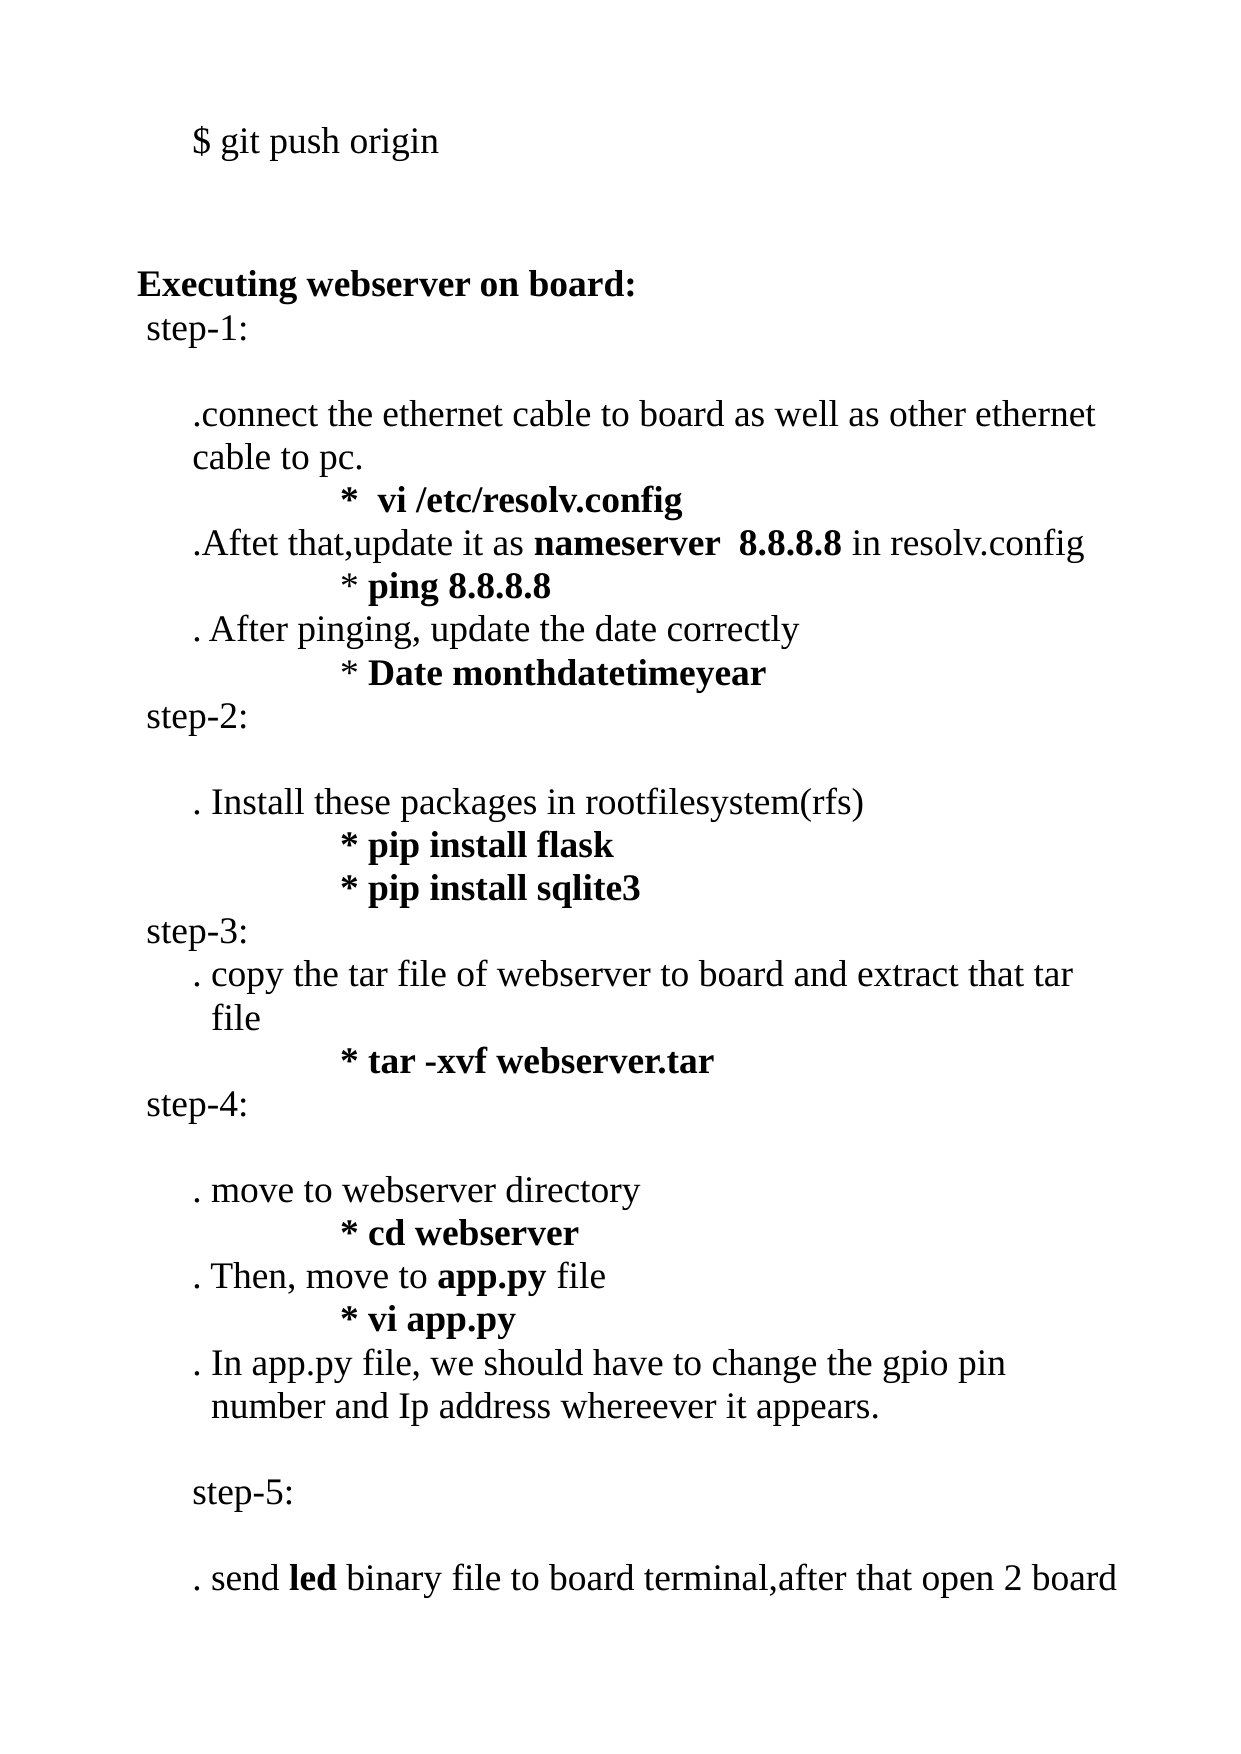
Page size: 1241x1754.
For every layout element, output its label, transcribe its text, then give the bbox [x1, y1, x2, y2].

text * cd webserver [118, 1211, 1122, 1254]
text * vi app.py [118, 1297, 1122, 1340]
text . move to webserver directory [118, 1167, 1122, 1211]
text * ping 8.8.8.8 [118, 564, 1122, 607]
text * pip install flask [118, 822, 1122, 866]
text .Aftet that,update it as nameserver 8.8.8.8 in resolv.config [118, 521, 1122, 564]
text . Then, move to app.py file [118, 1254, 1122, 1297]
text . After pinging, update the date correctly [118, 607, 1122, 650]
text $ git push origin [118, 118, 1122, 161]
text .connect the ethernet cable to board as well as other ethernet cable to pc. [118, 391, 1122, 477]
text step-5: [118, 1469, 1122, 1512]
text * Date monthdatetimeyear [118, 650, 1122, 693]
text . In app.py file, we should have to change the gpio pin number and Ip address whereever it appears. [118, 1340, 1122, 1426]
text step-4: [118, 1081, 1122, 1124]
text * pip install sqlite3 [118, 866, 1122, 909]
text step-2: [118, 693, 1122, 736]
text * vi /etc/resolv.config [118, 477, 1122, 521]
text Executing webserver on board: [118, 262, 1122, 305]
text . send led binary file to board terminal,after that open 2 board [118, 1556, 1122, 1599]
text . copy the tar file of webserver to board and extract that tar file [118, 952, 1122, 1038]
text step-1: [118, 305, 1122, 348]
text step-3: [118, 909, 1122, 952]
text * tar -xvf webserver.tar [118, 1038, 1122, 1081]
text . Install these packages in rootfilesystem(rfs) [118, 779, 1122, 822]
